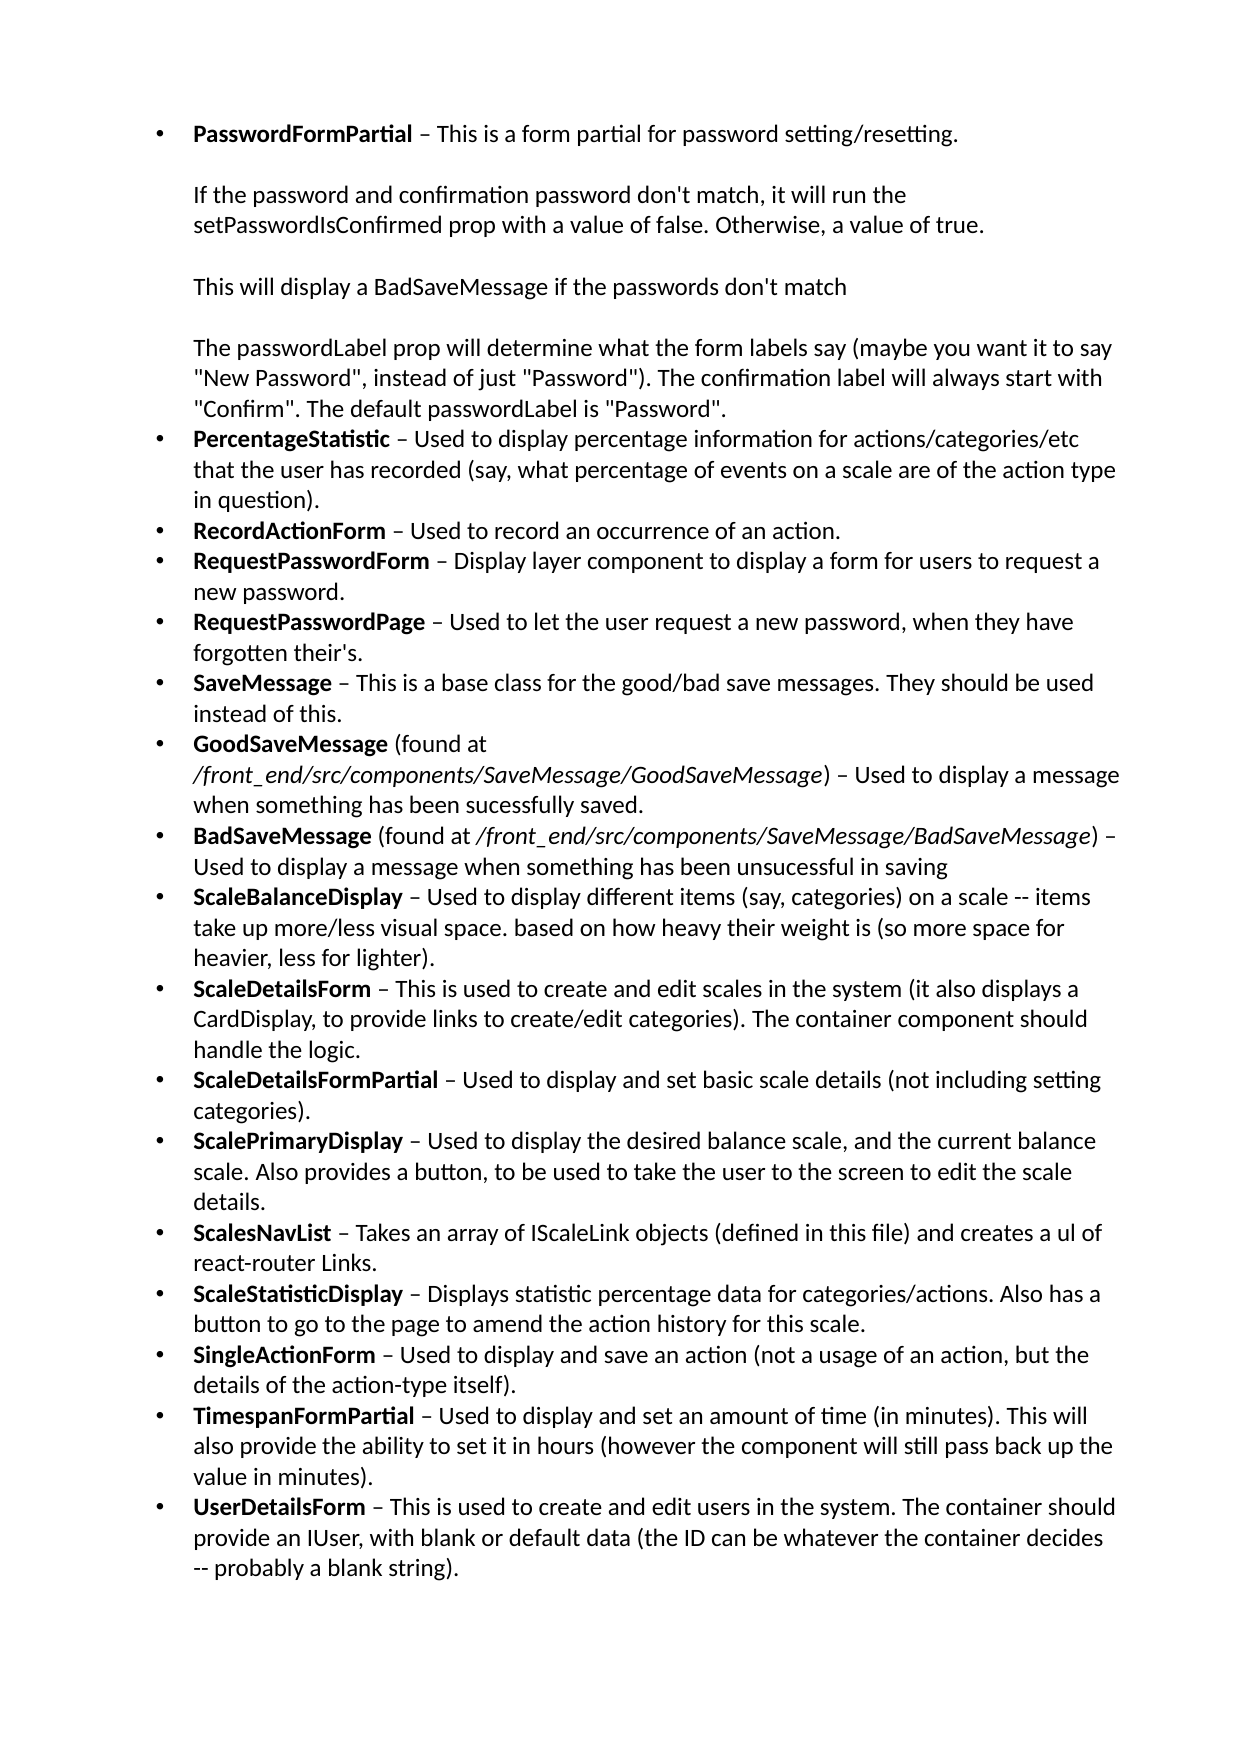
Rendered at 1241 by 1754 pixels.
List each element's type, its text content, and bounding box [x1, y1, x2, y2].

list GoodSaveMessage (found at /front_end/src/components/SaveMessage/GoodSaveMessage) – Used to display a message when something has been sucessfully saved. [156, 728, 1122, 820]
list RequestPasswordForm – Display layer component to display a form for users to request a new password. [156, 545, 1122, 606]
list RecordActionForm – Used to record an occurrence of an action. [156, 515, 1122, 545]
list ScaleDetailsFormPartial – Used to display and set basic scale details (not including setting categories). [156, 1064, 1122, 1125]
list SaveMessage – This is a base class for the good/bad save messages. They should be used instead of this. [156, 667, 1122, 728]
list ScaleDetailsForm – This is used to create and edit scales in the system (it also displays a CardDisplay, to provide links to create/edit categories). The container component should handle the logic. [156, 973, 1122, 1064]
list If the password and confirmation password don't match, it will run the setPasswordIsConfirmed prop with a value of false. Otherwise, a value of true. [156, 179, 1122, 240]
list BadSaveMessage (found at /front_end/src/components/SaveMessage/BadSaveMessage) – Used to display a message when something has been unsucessful in saving [156, 820, 1122, 881]
list UserDetailsForm – This is used to create and edit users in the system. The container should provide an IUser, with blank or default data (the ID can be whatever the container decides -- probably a blank string). [156, 1492, 1122, 1583]
list ScaleBalanceDisplay – Used to display different items (say, categories) on a scale -- items take up more/less visual space. based on how heavy their weight is (so more space for heavier, less for lighter). [156, 881, 1122, 973]
list SingleActionForm – Used to display and save an action (not a usage of an action, but the details of the action-type itself). [156, 1339, 1122, 1400]
list RequestPasswordPage – Used to let the user request a new password, when they have forgotten their's. [156, 606, 1122, 667]
list ScalePrimaryDisplay – Used to display the desired balance scale, and the current balance scale. Also provides a button, to be used to take the user to the screen to edit the scale details. [156, 1125, 1122, 1217]
list This will display a BadSaveMessage if the passwords don't match [156, 271, 1122, 301]
list The passwordLabel prop will determine what the form labels say (maybe you want it to say "New Password", instead of just "Password"). The confirmation label will always start with "Confirm". The default passwordLabel is "Password". [156, 332, 1122, 423]
list PercentageStatistic – Used to display percentage information for actions/categories/etc that the user has recorded (say, what percentage of events on a scale are of the action type in question). [156, 423, 1122, 515]
list ScalesNavList – Takes an array of IScaleLink objects (defined in this file) and creates a ul of react-router Links. [156, 1217, 1122, 1278]
list ScaleStatisticDisplay – Displays statistic percentage data for categories/actions. Also has a button to go to the page to amend the action history for this scale. [156, 1278, 1122, 1339]
list PasswordFormPartial – This is a form partial for password setting/resetting. [156, 118, 1122, 149]
list TimespanFormPartial – Used to display and set an amount of time (in minutes). This will also provide the ability to set it in hours (however the component will still pass back up the value in minutes). [156, 1400, 1122, 1492]
